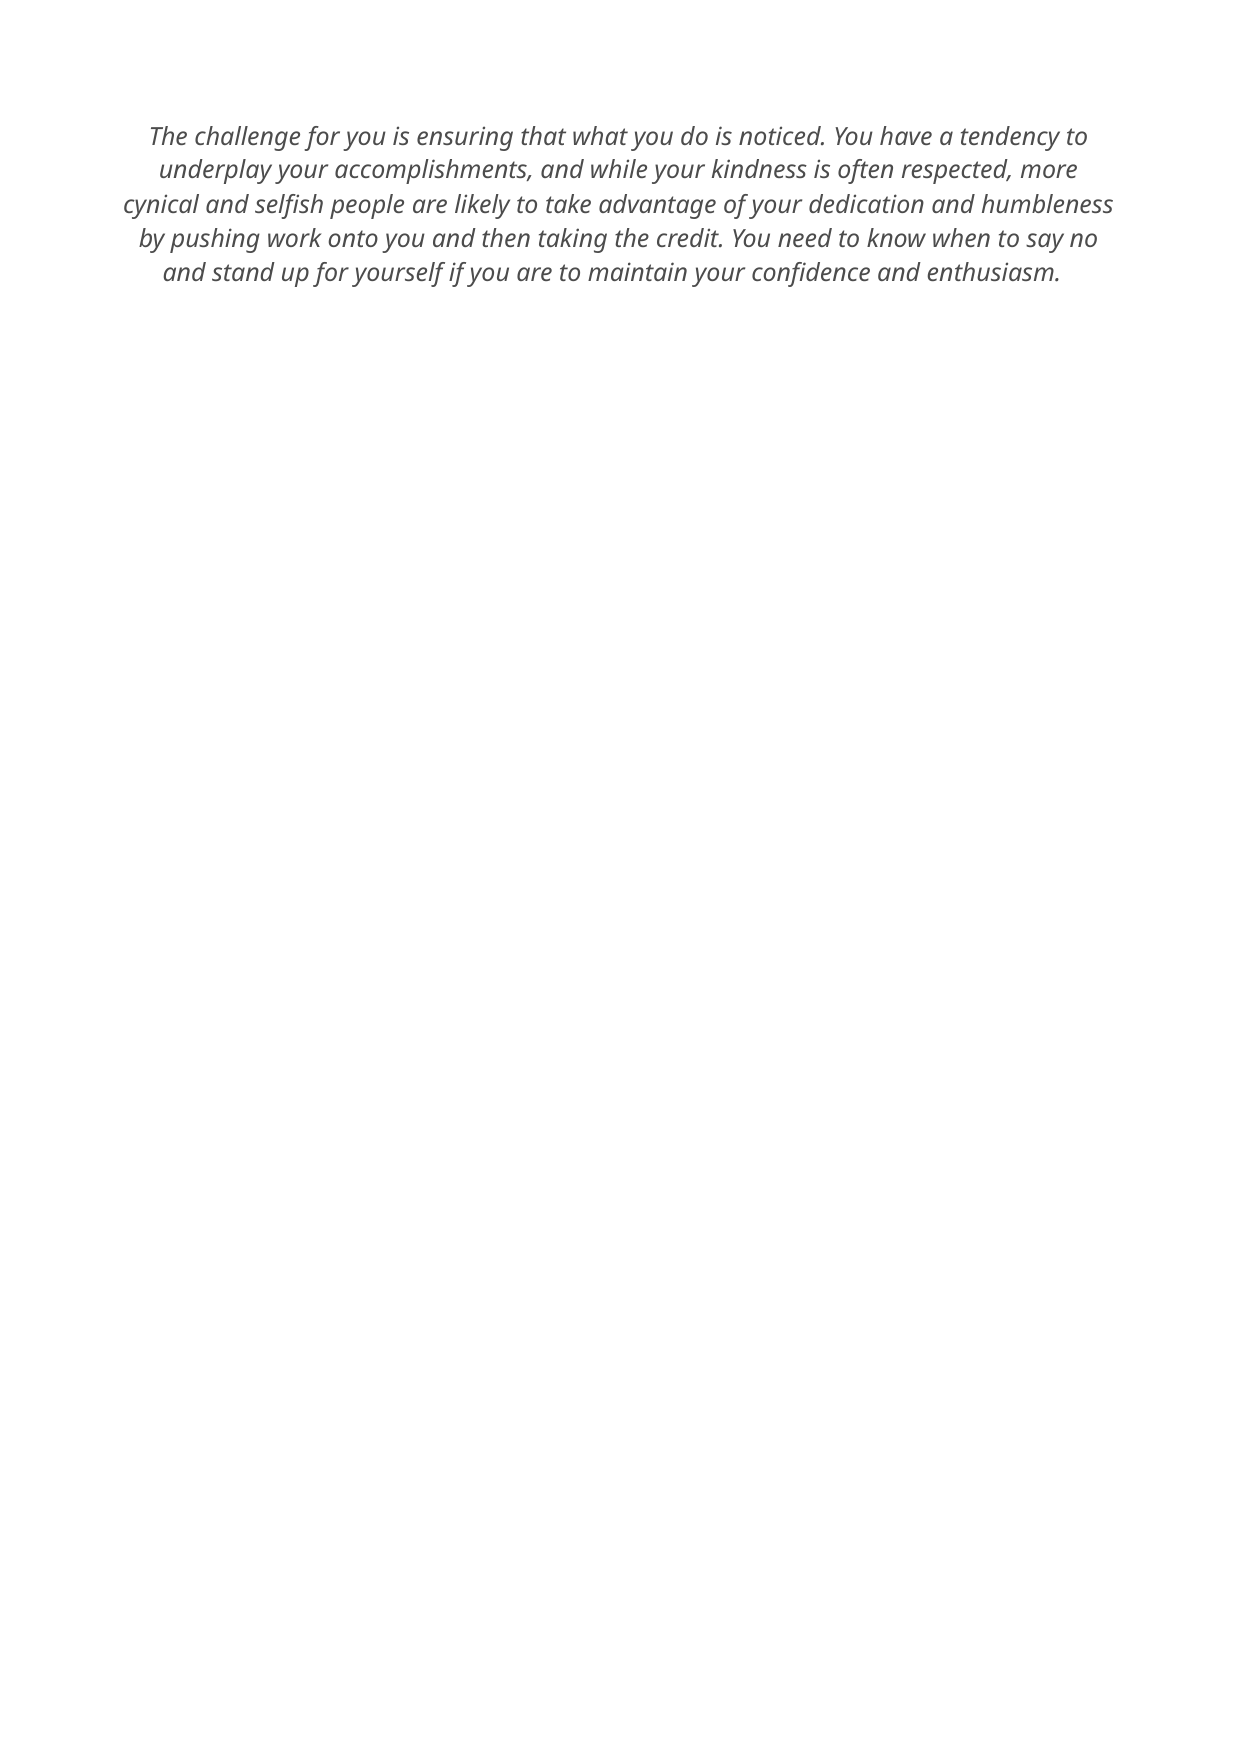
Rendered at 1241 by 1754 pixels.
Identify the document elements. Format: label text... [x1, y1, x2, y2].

text The challenge for you is ensuring that what you do is noticed. You have a tendency to underplay your accomplishments, and while your kindness is often respected, more cynical and selfish people are likely to take advantage of your dedication and humbleness by pushing work onto you and then taking the credit. You need to know when to say no and stand up for yourself if you are to maintain your confidence and enthusiasm. [118, 118, 1122, 288]
